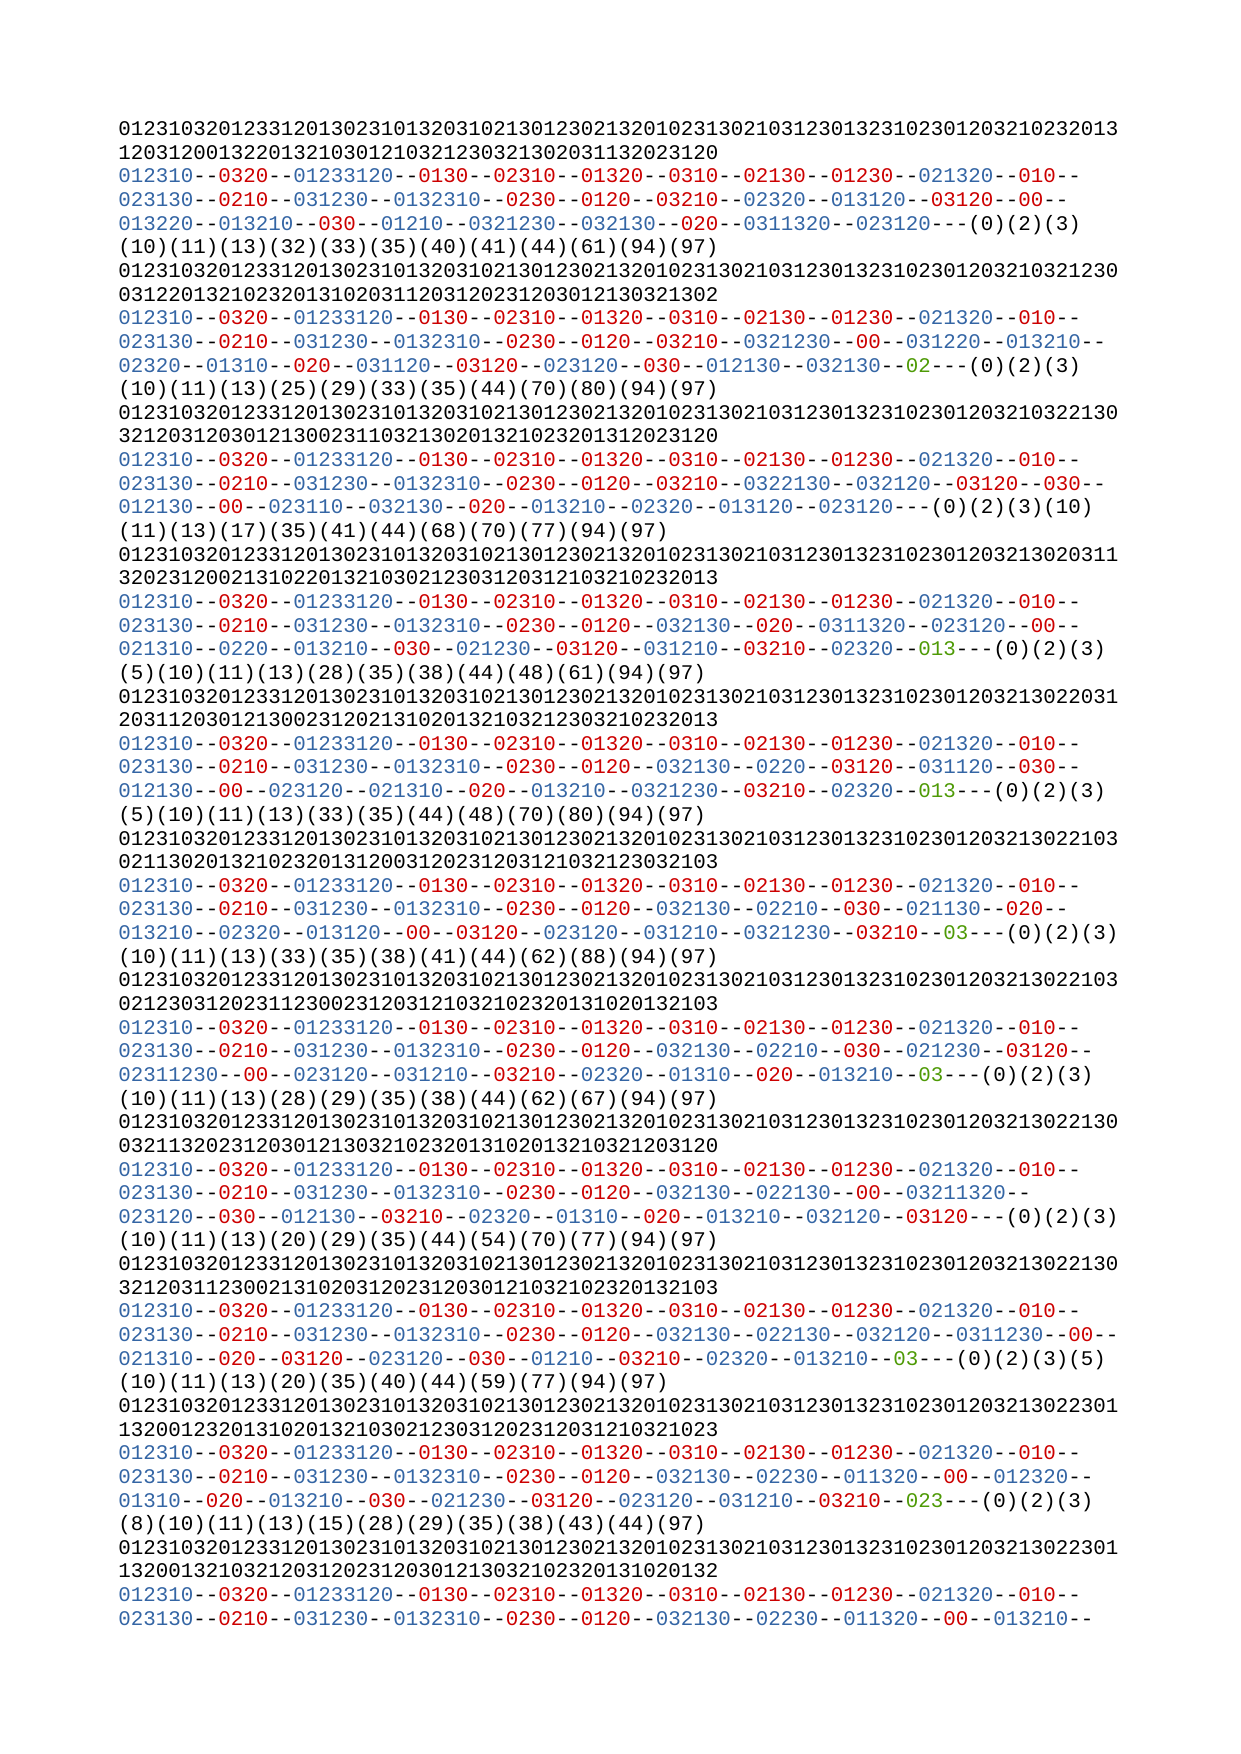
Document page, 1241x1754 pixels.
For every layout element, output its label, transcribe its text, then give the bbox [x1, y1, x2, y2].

text 01231032012331201302310132031021301230213201023130210312301323102301203213020311320231200213102201321030212303120312103210232013 [118, 544, 1122, 591]
text 01231032012331201302310132031021301230213201023130210312301323102301203213022103021230312023112300231203121032102320131020132103 [118, 969, 1122, 1017]
text 012310--0320--01233120--0130--02310--01320--0310--02130--01230--021320--010--023130--0210--031230--0132310--0230--0120--032130--02210--030--021230--03120--02311230--00--023120--031210--03210--02320--01310--020--013210--03---(0)(2)(3)(10)(11)(13)(28)(29)(35)(38)(44)(62)(67)(94)(97) [118, 1017, 1122, 1111]
text 01231032012331201302310132031021301230213201023130210312301323102301203213022130032113202312030121303210232013102013210321203120 [118, 1111, 1122, 1158]
text 01231032012331201302310132031021301230213201023130210312301323102301203210321230031220132102320131020311203120231203012130321302 [118, 260, 1122, 307]
text 01231032012331201302310132031021301230213201023130210312301323102301203213022301132001232013102013210302123031202312031210321023 [118, 1395, 1122, 1442]
text 012310--0320--01233120--0130--02310--01320--0310--02130--01230--021320--010--023130--0210--031230--0132310--0230--0120--032130--020--0311320--023120--00--021310--0220--013210--030--021230--03120--031210--03210--02320--013---(0)(2)(3)(5)(10)(11)(13)(28)(35)(38)(44)(48)(61)(94)(97) [118, 591, 1122, 686]
text 01231032012331201302310132031021301230213201023130210312301323102301203213022301132001321032120312023120301213032102320131020132 [118, 1537, 1122, 1584]
text 012310--0320--01233120--0130--02310--01320--0310--02130--01230--021320--010--023130--0210--031230--0132310--0230--0120--03210--02320--013120--03120--00--013220--013210--030--01210--0321230--032130--020--0311320--023120---(0)(2)(3)(10)(11)(13)(32)(33)(35)(40)(41)(44)(61)(94)(97) [118, 165, 1122, 260]
text 012310--0320--01233120--0130--02310--01320--0310--02130--01230--021320--010--023130--0210--031230--0132310--0230--0120--032130--0220--03120--031120--030--012130--00--023120--021310--020--013210--0321230--03210--02320--013---(0)(2)(3)(5)(10)(11)(13)(33)(35)(44)(48)(70)(80)(94)(97) [118, 733, 1122, 827]
text 012310--0320--01233120--0130--02310--01320--0310--02130--01230--021320--010--023130--0210--031230--0132310--0230--0120--032130--02230--011320--00--012320--01310--020--013210--030--021230--03120--023120--031210--03210--023---(0)(2)(3)(8)(10)(11)(13)(15)(28)(29)(35)(38)(43)(44)(97) [118, 1442, 1122, 1537]
text 01231032012331201302310132031021301230213201023130210312301323102301203213022103021130201321023201312003120231203121032123032103 [118, 827, 1122, 875]
text 01231032012331201302310132031021301230213201023130210312301323102301203210322130321203120301213002311032130201321023201312023120 [118, 402, 1122, 449]
text 012310--0320--01233120--0130--02310--01320--0310--02130--01230--021320--010--023130--0210--031230--0132310--0230--0120--032130--02210--030--021130--020--013210--02320--013120--00--03120--023120--031210--0321230--03210--03---(0)(2)(3)(10)(11)(13)(33)(35)(38)(41)(44)(62)(88)(94)(97) [118, 875, 1122, 969]
text 012310--0320--01233120--0130--02310--01320--0310--02130--01230--021320--010--023130--0210--031230--0132310--0230--0120--03210--0321230--00--031220--013210--02320--01310--020--031120--03120--023120--030--012130--032130--02---(0)(2)(3)(10)(11)(13)(25)(29)(33)(35)(44)(70)(80)(94)(97) [118, 307, 1122, 402]
text 012310--0320--01233120--0130--02310--01320--0310--02130--01230--021320--010--023130--0210--031230--0132310--0230--0120--03210--0322130--032120--03120--030--012130--00--023110--032130--020--013210--02320--013120--023120---(0)(2)(3)(10)(11)(13)(17)(35)(41)(44)(68)(70)(77)(94)(97) [118, 449, 1122, 544]
text 012310--0320--01233120--0130--02310--01320--0310--02130--01230--021320--010--023130--0210--031230--0132310--0230--0120--032130--022130--032120--0311230--00--021310--020--03120--023120--030--01210--03210--02320--013210--03---(0)(2)(3)(5)(10)(11)(13)(20)(35)(40)(44)(59)(77)(94)(97) [118, 1300, 1122, 1395]
text 012310--0320--01233120--0130--02310--01320--0310--02130--01230--021320--010--023130--0210--031230--0132310--0230--0120--032130--02230--011320--00--013210-- [118, 1584, 1122, 1631]
text 012310--0320--01233120--0130--02310--01320--0310--02130--01230--021320--010--023130--0210--031230--0132310--0230--0120--032130--022130--00--03211320--023120--030--012130--03210--02320--01310--020--013210--032120--03120---(0)(2)(3)(10)(11)(13)(20)(29)(35)(44)(54)(70)(77)(94)(97) [118, 1158, 1122, 1253]
text 01231032012331201302310132031021301230213201023130210312301323102301203210232013120312001322013210301210321230321302031132023120 [118, 118, 1122, 165]
text 01231032012331201302310132031021301230213201023130210312301323102301203213022130321203112300213102031202312030121032102320132103 [118, 1253, 1122, 1300]
text 01231032012331201302310132031021301230213201023130210312301323102301203213022031203112030121300231202131020132103212303210232013 [118, 686, 1122, 733]
